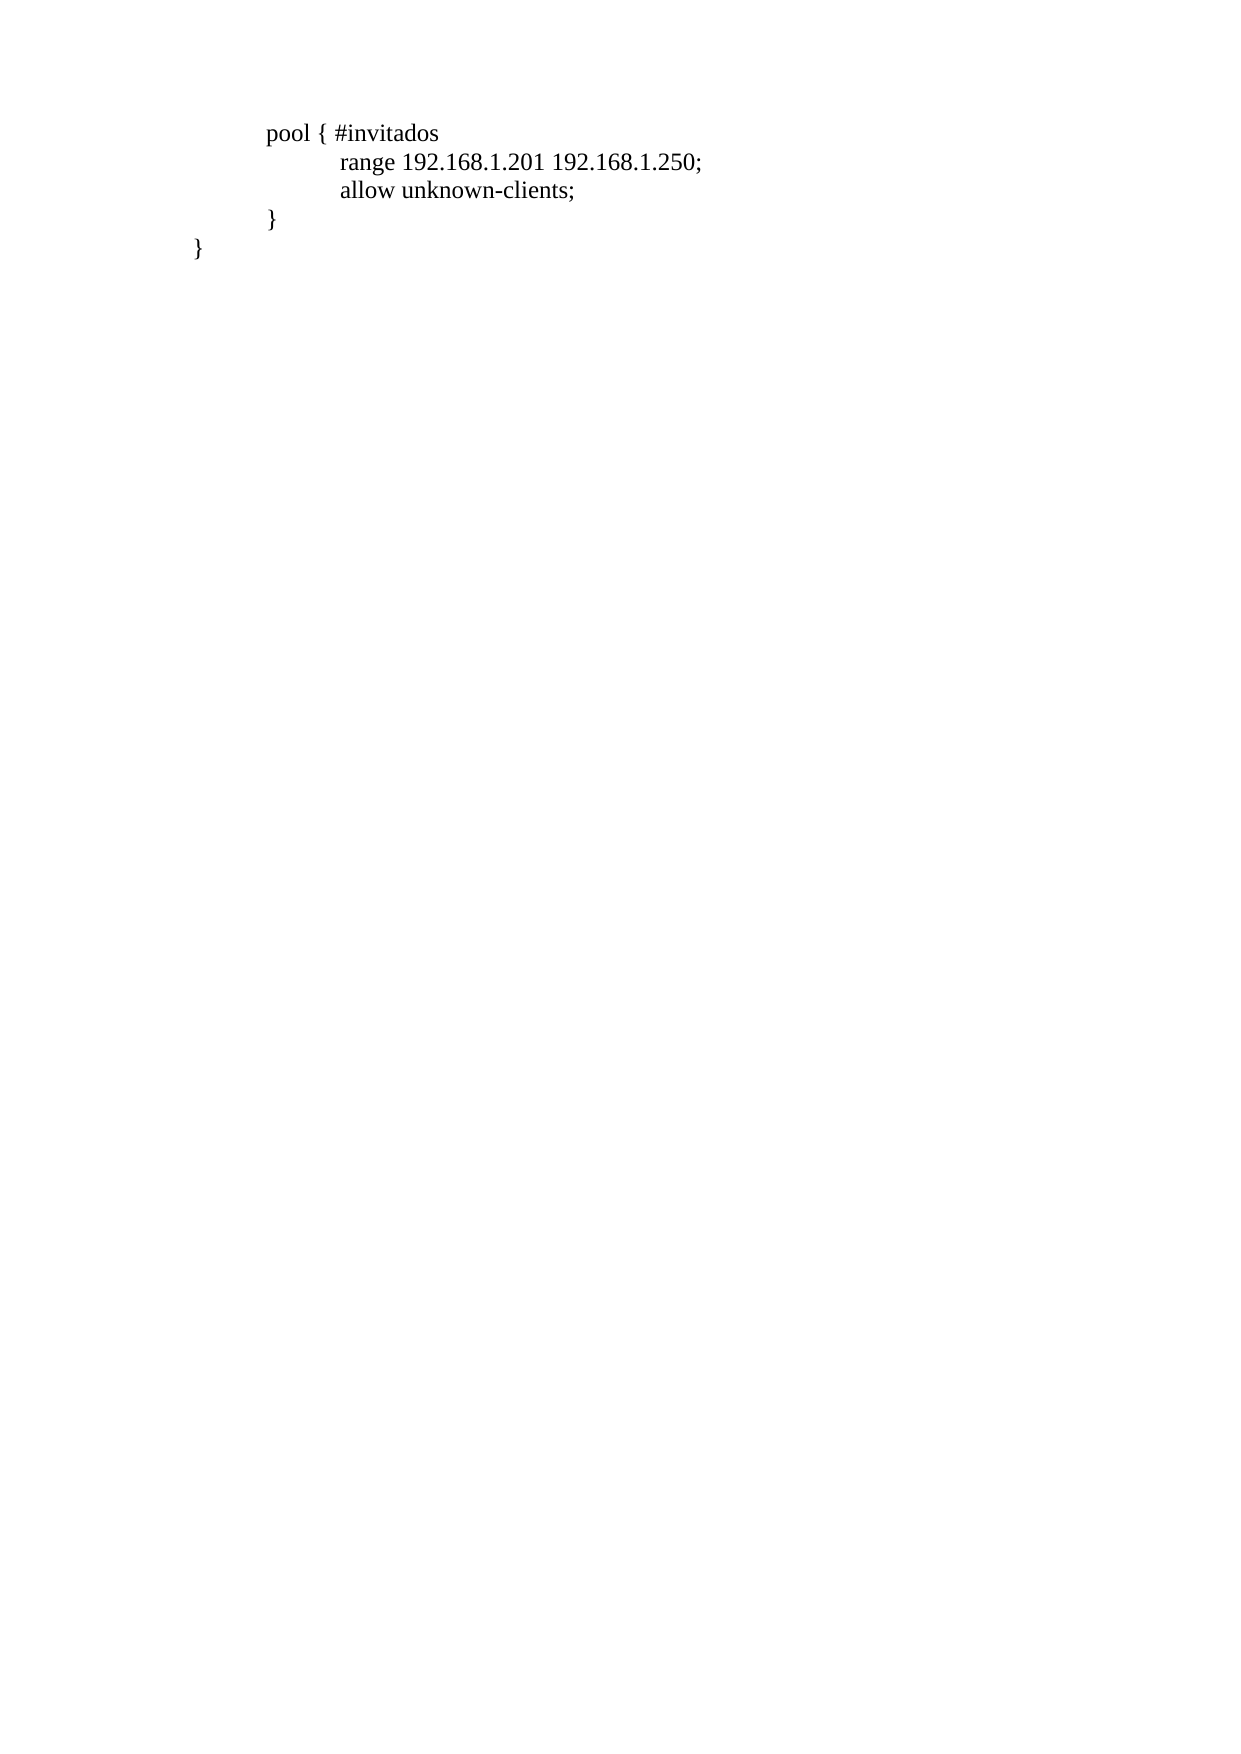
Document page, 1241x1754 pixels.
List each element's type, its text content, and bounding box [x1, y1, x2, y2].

text pool { #invitados [118, 118, 1122, 147]
text } [118, 233, 1122, 262]
text } [118, 204, 1122, 233]
text range 192.168.1.201 192.168.1.250; [118, 147, 1122, 176]
text allow unknown-clients; [118, 176, 1122, 204]
